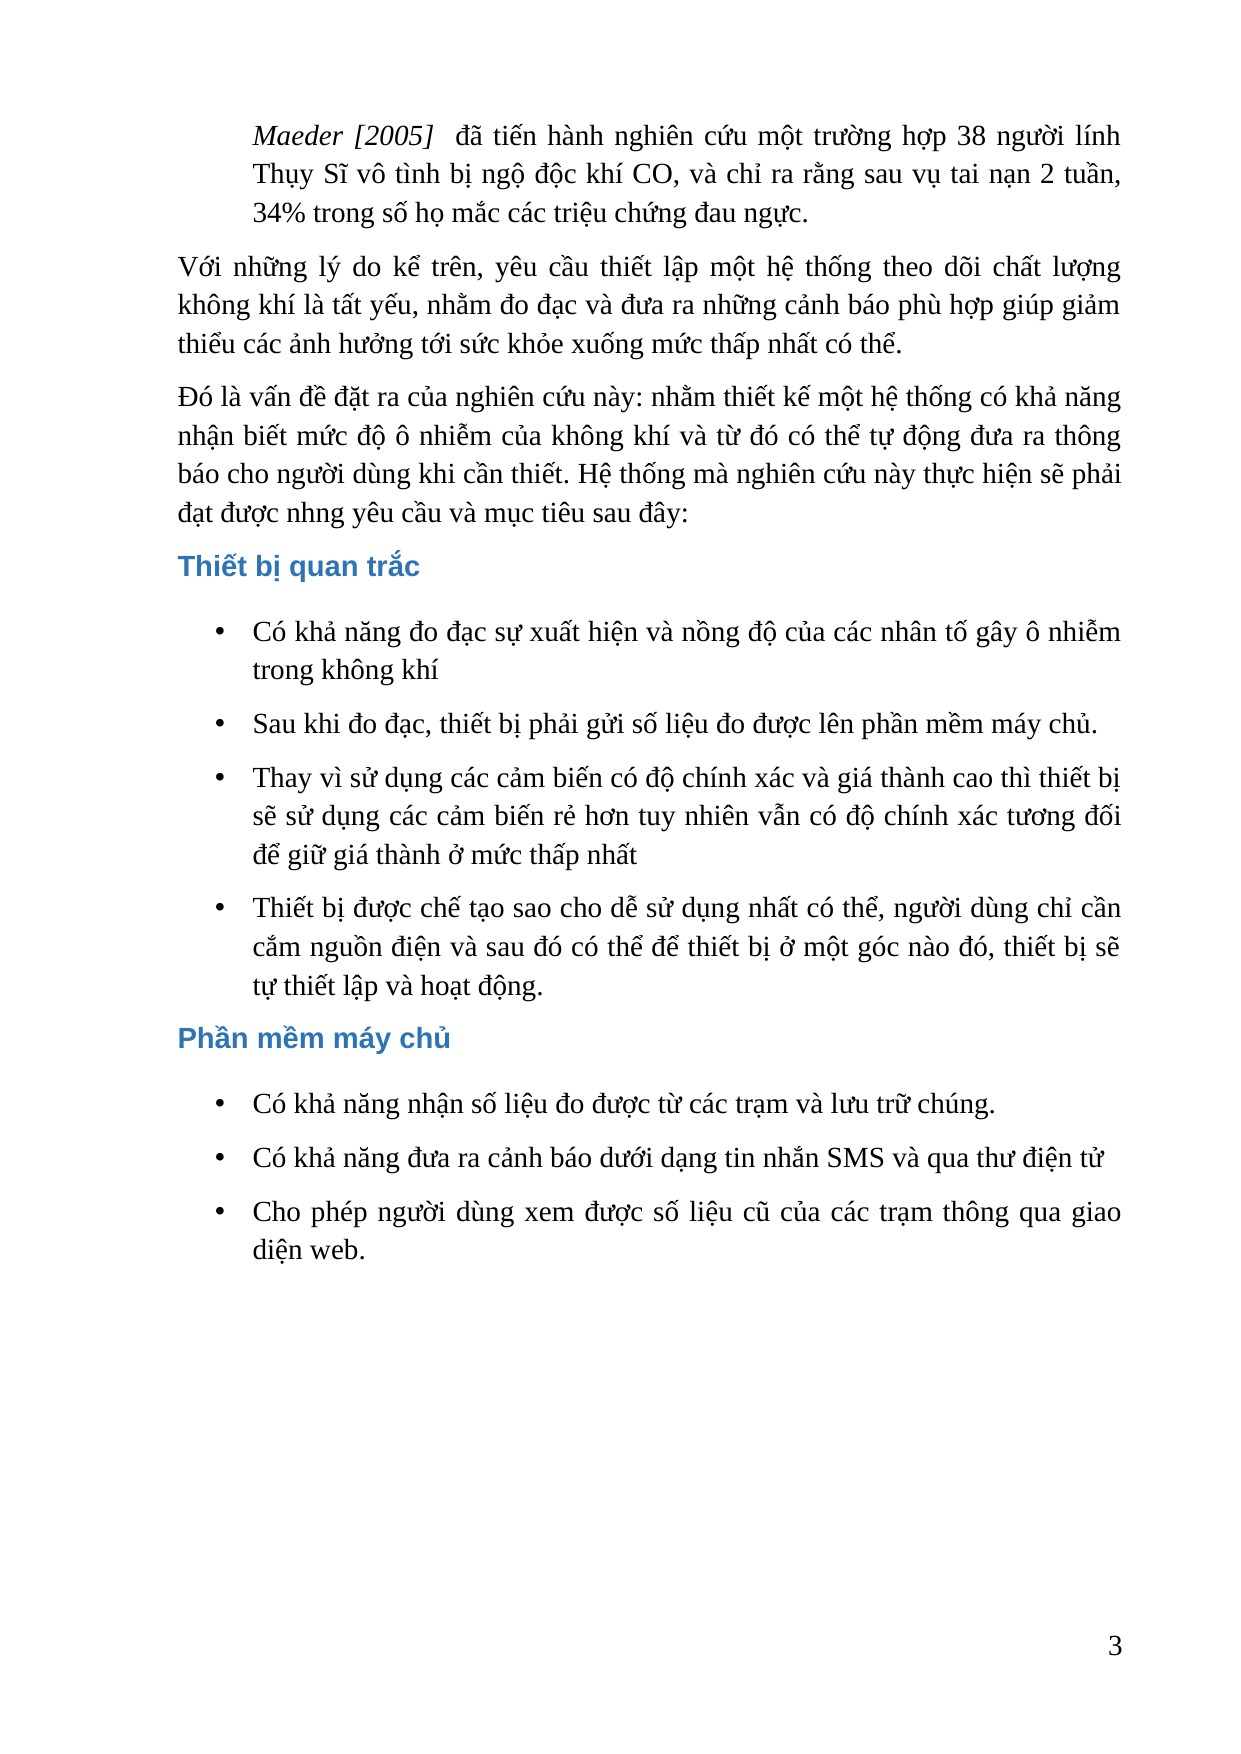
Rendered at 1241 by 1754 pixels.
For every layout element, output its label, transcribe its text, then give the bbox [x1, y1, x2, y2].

subtitle Thiết bị quan trắc [177, 548, 1122, 582]
text Với những lý do kể trên, yêu cầu thiết lập một hệ thống theo dõi chất lượng không khí là tất yếu, nhằm đo đạc và đưa ra những cảnh báo phù hợp giúp giảm thiểu các ảnh hưởng tới sức khỏe xuống mức thấp nhất có thể. [177, 249, 1122, 359]
list Maeder [2005] đã tiến hành nghiên cứu một trường hợp 38 người lính Thụy Sĩ vô tình bị ngộ độc khí CO, và chỉ ra rằng sau vụ tai nạn 2 tuần, 34% trong số họ mắc các triệu chứng đau ngực. [215, 118, 1122, 229]
list Thiết bị được chế tạo sao cho dễ sử dụng nhất có thể, người dùng chỉ cần cắm nguồn điện và sau đó có thể để thiết bị ở một góc nào đó, thiết bị sẽ tự thiết lập và hoạt động. [215, 890, 1122, 1001]
list Có khả năng nhận số liệu đo được từ các trạm và lưu trữ chúng. [215, 1086, 1122, 1120]
subtitle Phần mềm máy chủ [177, 1021, 1122, 1055]
list Thay vì sử dụng các cảm biến có độ chính xác và giá thành cao thì thiết bị sẽ sử dụng các cảm biến rẻ hơn tuy nhiên vẫn có độ chính xác tương đối để giữ giá thành ở mức thấp nhất [215, 760, 1122, 870]
list Có khả năng đo đạc sự xuất hiện và nồng độ của các nhân tố gây ô nhiễm trong không khí [215, 614, 1122, 686]
list Cho phép người dùng xem được số liệu cũ của các trạm thông qua giao diện web. [215, 1194, 1122, 1266]
list Có khả năng đưa ra cảnh báo dưới dạng tin nhắn SMS và qua thư điện tử [215, 1140, 1122, 1174]
text Đó là vấn đề đặt ra của nghiên cứu này: nhằm thiết kế một hệ thống có khả năng nhận biết mức độ ô nhiễm của không khí và từ đó có thể tự động đưa ra thông báo cho người dùng khi cần thiết. Hệ thống mà nghiên cứu này thực hiện sẽ phải đạt được nhng yêu cầu và mục tiêu sau đây: [177, 379, 1122, 528]
list Sau khi đo đạc, thiết bị phải gửi số liệu đo được lên phần mềm máy chủ. [215, 706, 1122, 740]
